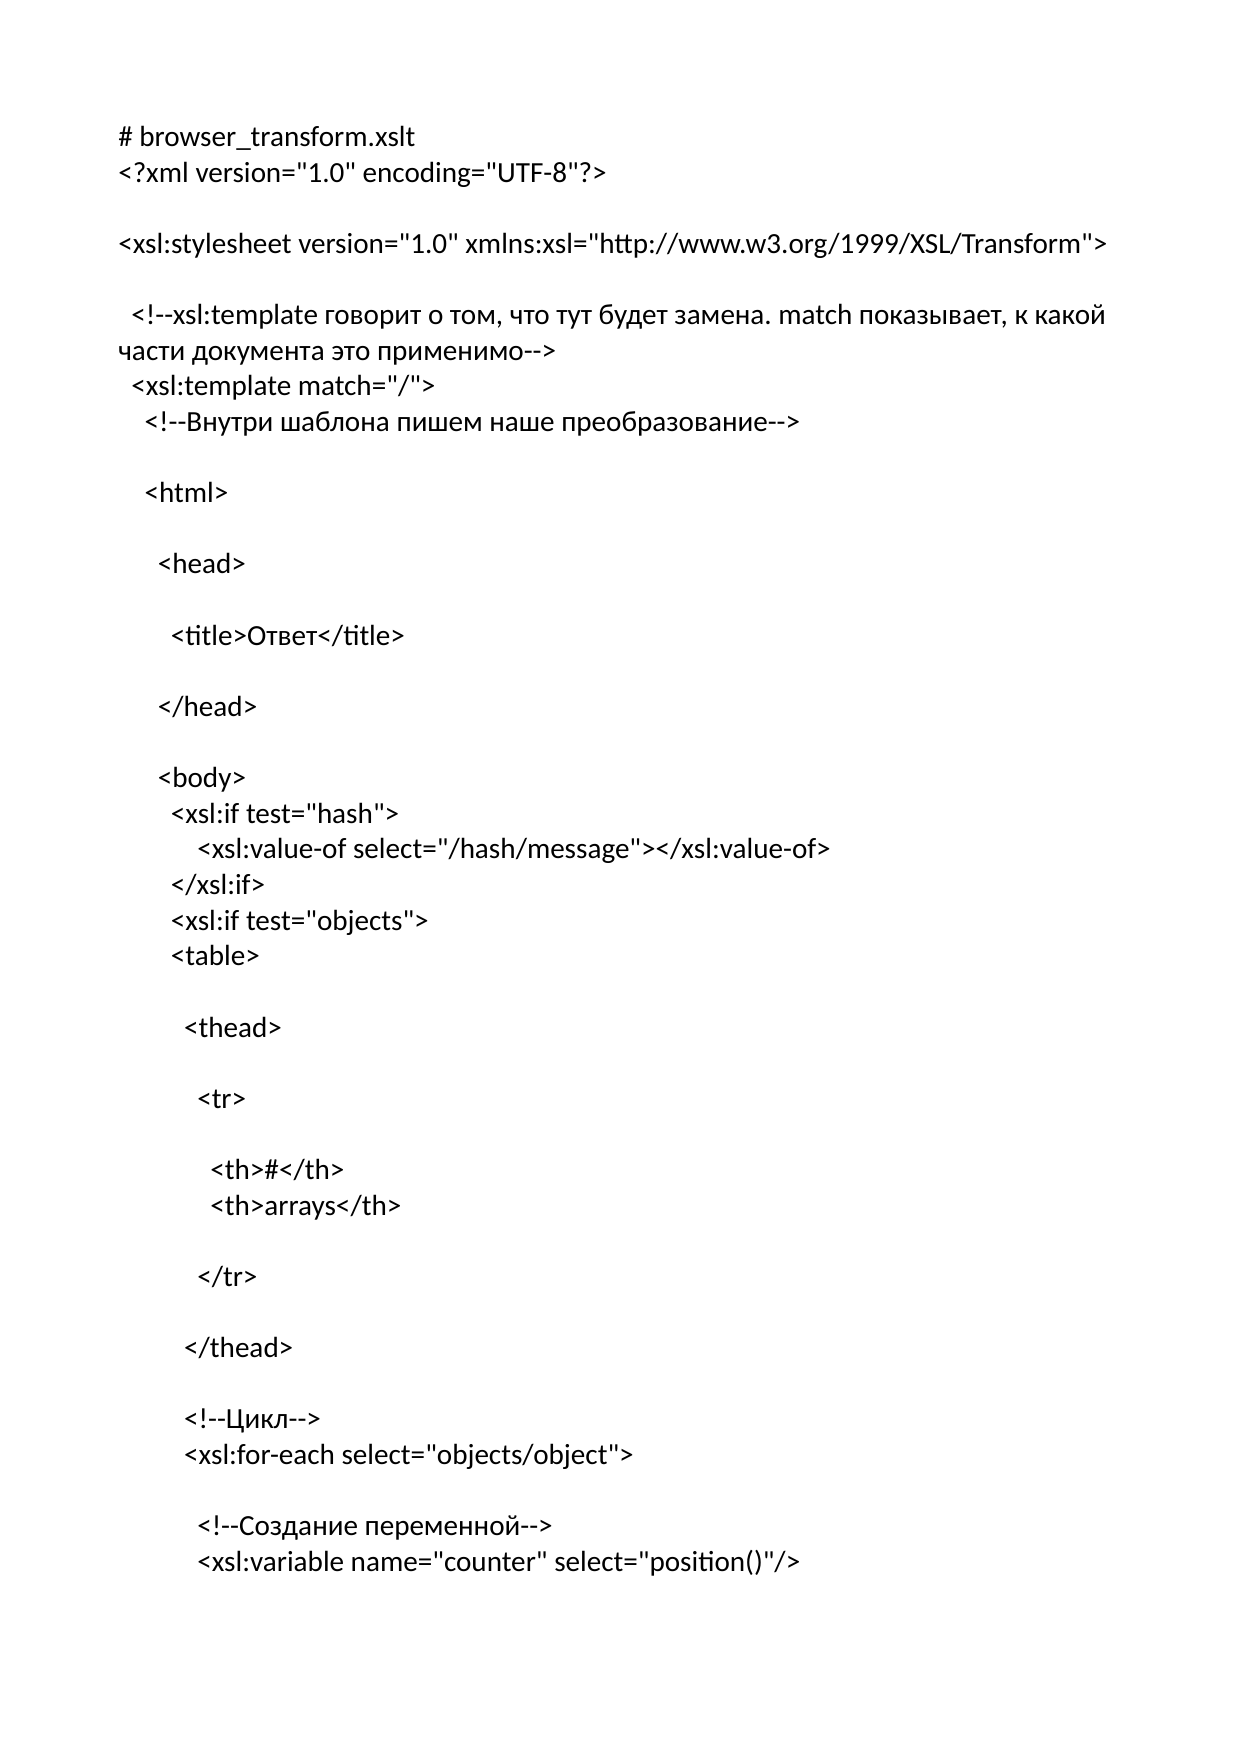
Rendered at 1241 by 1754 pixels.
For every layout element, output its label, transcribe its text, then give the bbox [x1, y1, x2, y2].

text <xsl:if test="hash"> [118, 795, 1122, 831]
text </tr> [118, 1258, 1122, 1294]
text <th>arrays</th> [118, 1187, 1122, 1222]
text <xsl:if test="objects"> [118, 902, 1122, 937]
text <th>#</th> [118, 1151, 1122, 1187]
text <thead> [118, 1009, 1122, 1044]
text </head> [118, 688, 1122, 724]
text <title>Ответ</title> [118, 617, 1122, 652]
text <body> [118, 759, 1122, 795]
text <xsl:stylesheet version="1.0" xmlns:xsl="http://www.w3.org/1999/XSL/Transform"> [118, 225, 1122, 261]
text </xsl:if> [118, 866, 1122, 902]
text <xsl:for-each select="objects/object"> [118, 1436, 1122, 1472]
text <!--Цикл--> [118, 1401, 1122, 1436]
text <html> [118, 474, 1122, 510]
text <tr> [118, 1080, 1122, 1116]
text <!--Создание переменной--> [118, 1507, 1122, 1543]
text </thead> [118, 1329, 1122, 1365]
text <xsl:value-of select="/hash/message"></xsl:value-of> [118, 831, 1122, 866]
text <!--xsl:template говорит о том, что тут будет замена. match показывает, к какой части документа это применимо--> [118, 296, 1122, 367]
text <xsl:template match="/"> [118, 367, 1122, 403]
text <head> [118, 546, 1122, 581]
text # browser_transform.xslt [118, 118, 1122, 154]
text <?xml version="1.0" encoding="UTF-8"?> [118, 154, 1122, 189]
text <!--Внутри шаблона пишем наше преобразование--> [118, 403, 1122, 439]
text <xsl:variable name="counter" select="position()"/> [118, 1543, 1122, 1579]
text <table> [118, 937, 1122, 973]
